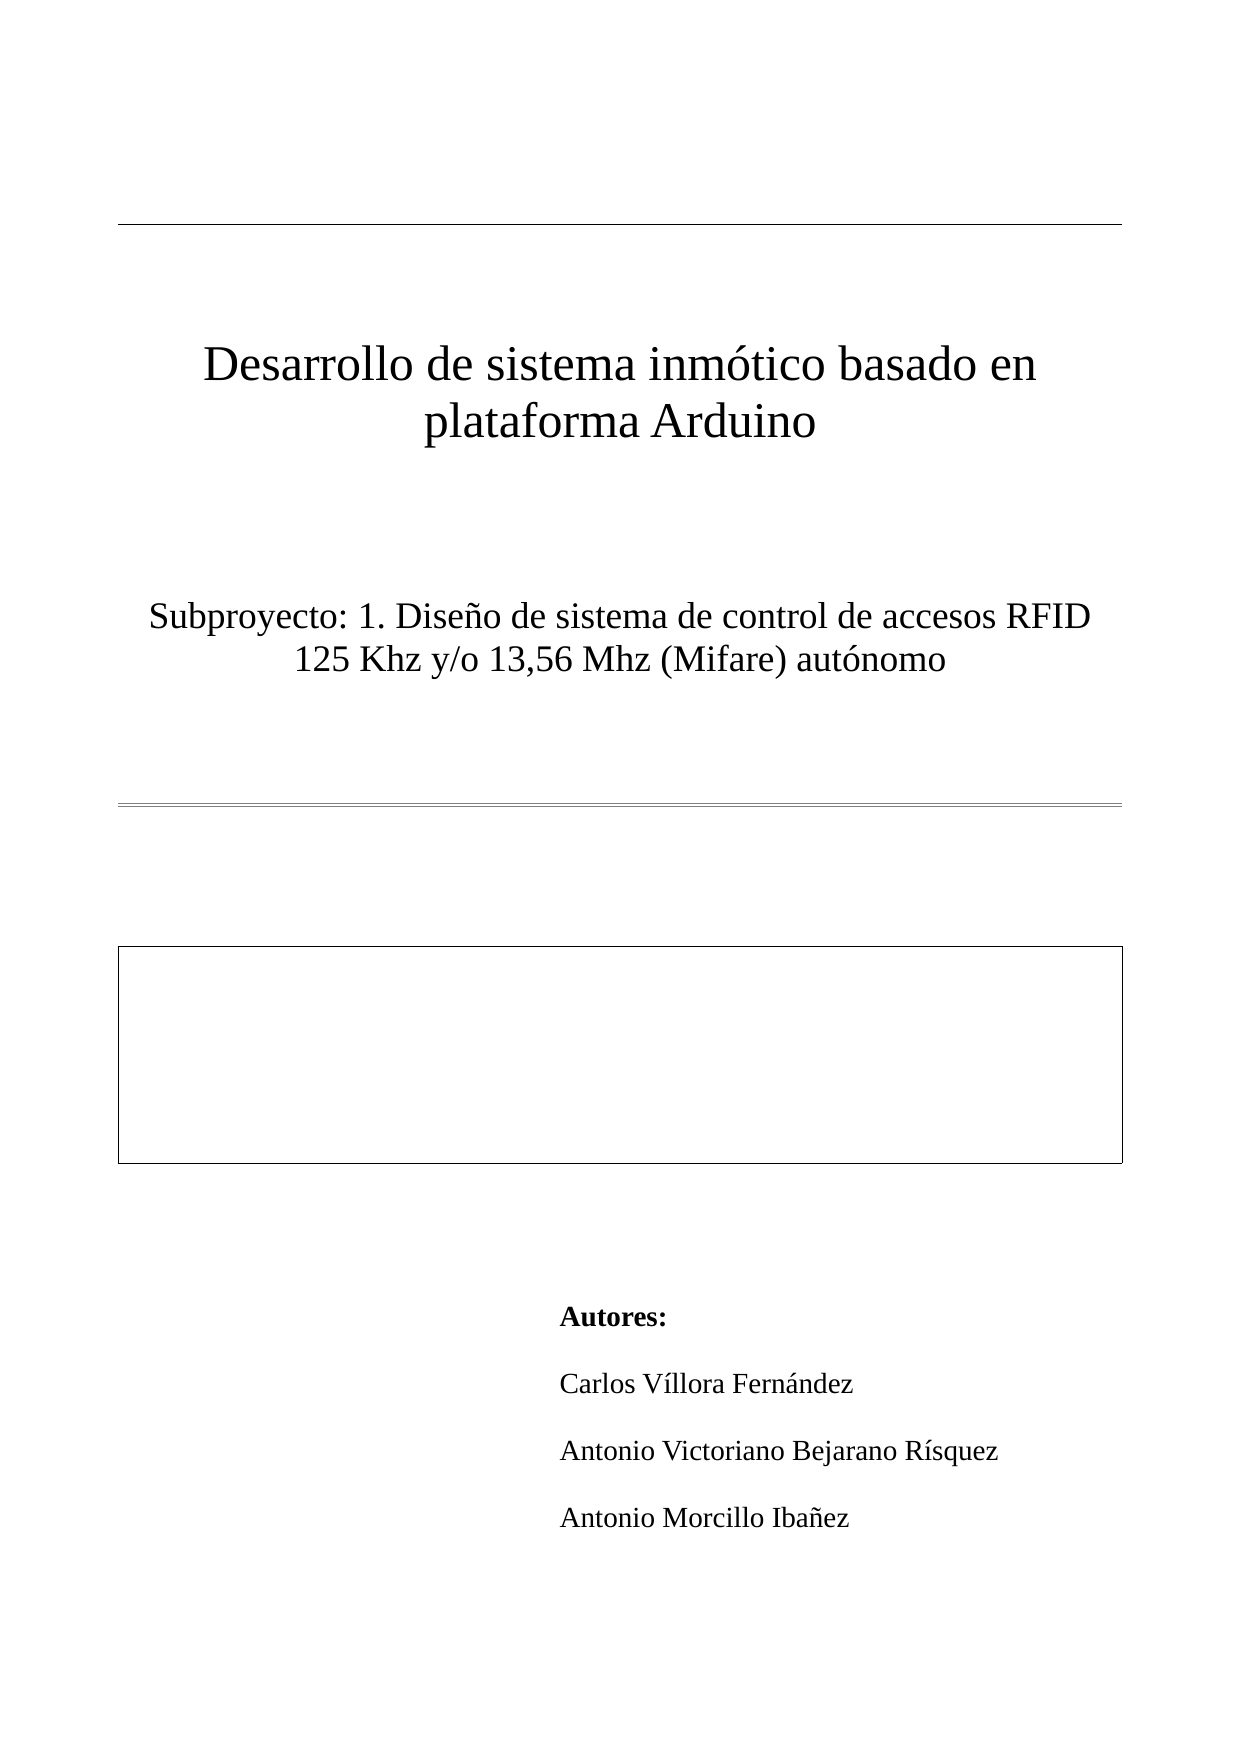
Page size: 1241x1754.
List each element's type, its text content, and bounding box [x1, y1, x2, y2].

text Antonio Morcillo Ibañez [559, 1500, 1122, 1533]
text Subproyecto: 1. Diseño de sistema de control de accesos RFID 125 Khz y/o 13,56 Mhz (Mifare) autónomo [118, 593, 1122, 680]
text Carlos Víllora Fernández [559, 1366, 1122, 1399]
table_header [119, 947, 1122, 1162]
text Desarrollo de sistema inmótico basado en plataforma Arduino [118, 331, 1122, 448]
text Autores: [559, 1299, 1122, 1332]
text Antonio Victoriano Bejarano Rísquez [559, 1433, 1122, 1466]
